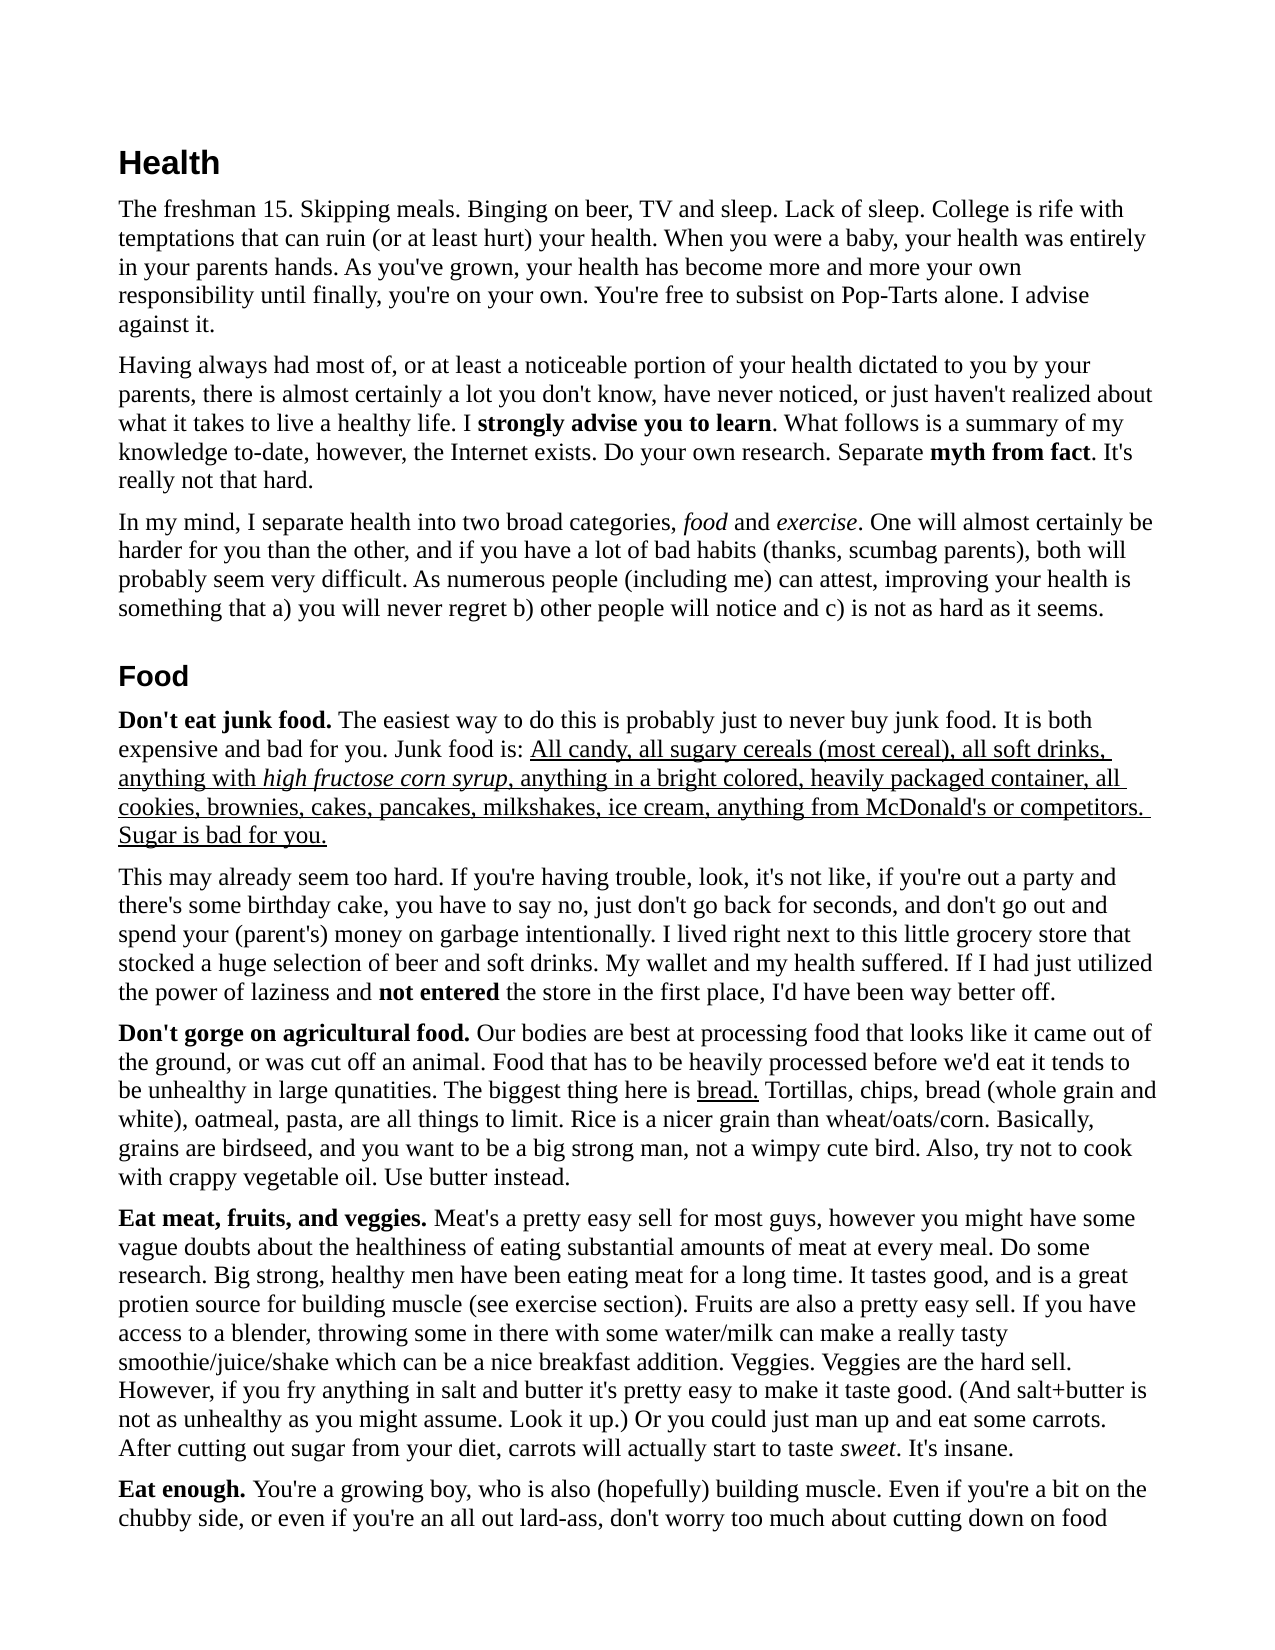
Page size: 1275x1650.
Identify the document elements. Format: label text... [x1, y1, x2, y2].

subtitle Health [118, 143, 1157, 182]
subtitle Food [118, 659, 1157, 693]
text The freshman 15. Skipping meals. Binging on beer, TV and sleep. Lack of sleep. College is rife with temptations that can ruin (or at least hurt) your health. When you were a baby, your health was entirely in your parents hands. As you've grown, your health has become more and more your own responsibility until finally, you're on your own. You're free to subsist on Pop-Tarts alone. I advise against it. [118, 194, 1157, 338]
text In my mind, I separate health into two broad categories, food and exercise. One will almost certainly be harder for you than the other, and if you have a lot of bad habits (thanks, scumbag parents), both will probably seem very difficult. As numerous people (including me) can attest, improving your health is something that a) you will never regret b) other people will notice and c) is not as hard as it seems. [118, 507, 1157, 622]
text Don't eat junk food. The easiest way to do this is probably just to never buy junk food. It is both expensive and bad for you. Junk food is: All candy, all sugary cereals (most cereal), all soft drinks, anything with high fructose corn syrup, anything in a bright colored, heavily packaged container, all cookies, brownies, cakes, pancakes, milkshakes, ice cream, anything from McDonald's or competitors. Sugar is bad for you. [118, 705, 1157, 849]
text Don't gorge on agricultural food. Our bodies are best at processing food that looks like it came out of the ground, or was cut off an animal. Food that has to be heavily processed before we'd eat it tends to be unhealthy in large qunatities. The biggest thing here is bread. Tortillas, chips, bread (whole grain and white), oatmeal, pasta, are all things to limit. Rice is a nicer grain than wheat/oats/corn. Basically, grains are birdseed, and you want to be a big strong man, not a wimpy cute bird. Also, try not to cook with crappy vegetable oil. Use butter instead. [118, 1018, 1157, 1190]
text Having always had most of, or at least a noticeable portion of your health dictated to you by your parents, there is almost certainly a lot you don't know, have never noticed, or just haven't realized about what it takes to live a healthy life. I strongly advise you to learn. What follows is a summary of my knowledge to-date, however, the Internet exists. Do your own research. Separate myth from fact. It's really not that hard. [118, 351, 1157, 494]
text Eat meat, fruits, and veggies. Meat's a pretty easy sell for most guys, however you might have some vague doubts about the healthiness of eating substantial amounts of meat at every meal. Do some research. Big strong, healthy men have been eating meat for a long time. It tastes good, and is a great protien source for building muscle (see exercise section). Fruits are also a pretty easy sell. If you have access to a blender, throwing some in there with some water/milk can make a really tasty smoothie/juice/shake which can be a nice breakfast addition. Veggies. Veggies are the hard sell. However, if you fry anything in salt and butter it's pretty easy to make it taste good. (And salt+butter is not as unhealthy as you might assume. Look it up.) Or you could just man up and eat some carrots. After cutting out sugar from your diet, carrots will actually start to taste sweet. It's insane. [118, 1203, 1157, 1462]
text Eat enough. You're a growing boy, who is also (hopefully) building muscle. Even if you're a bit on the chubby side, or even if you're an all out lard-ass, don't worry too much about cutting down on food [118, 1474, 1157, 1532]
text This may already seem too hard. If you're having trouble, look, it's not like, if you're out a party and there's some birthday cake, you have to say no, just don't go back for seconds, and don't go out and spend your (parent's) money on garbage intentionally. I lived right next to this little grocery store that stocked a huge selection of beer and soft drinks. My wallet and my health suffered. If I had just utilized the power of laziness and not entered the store in the first place, I'd have been way better off. [118, 862, 1157, 1005]
